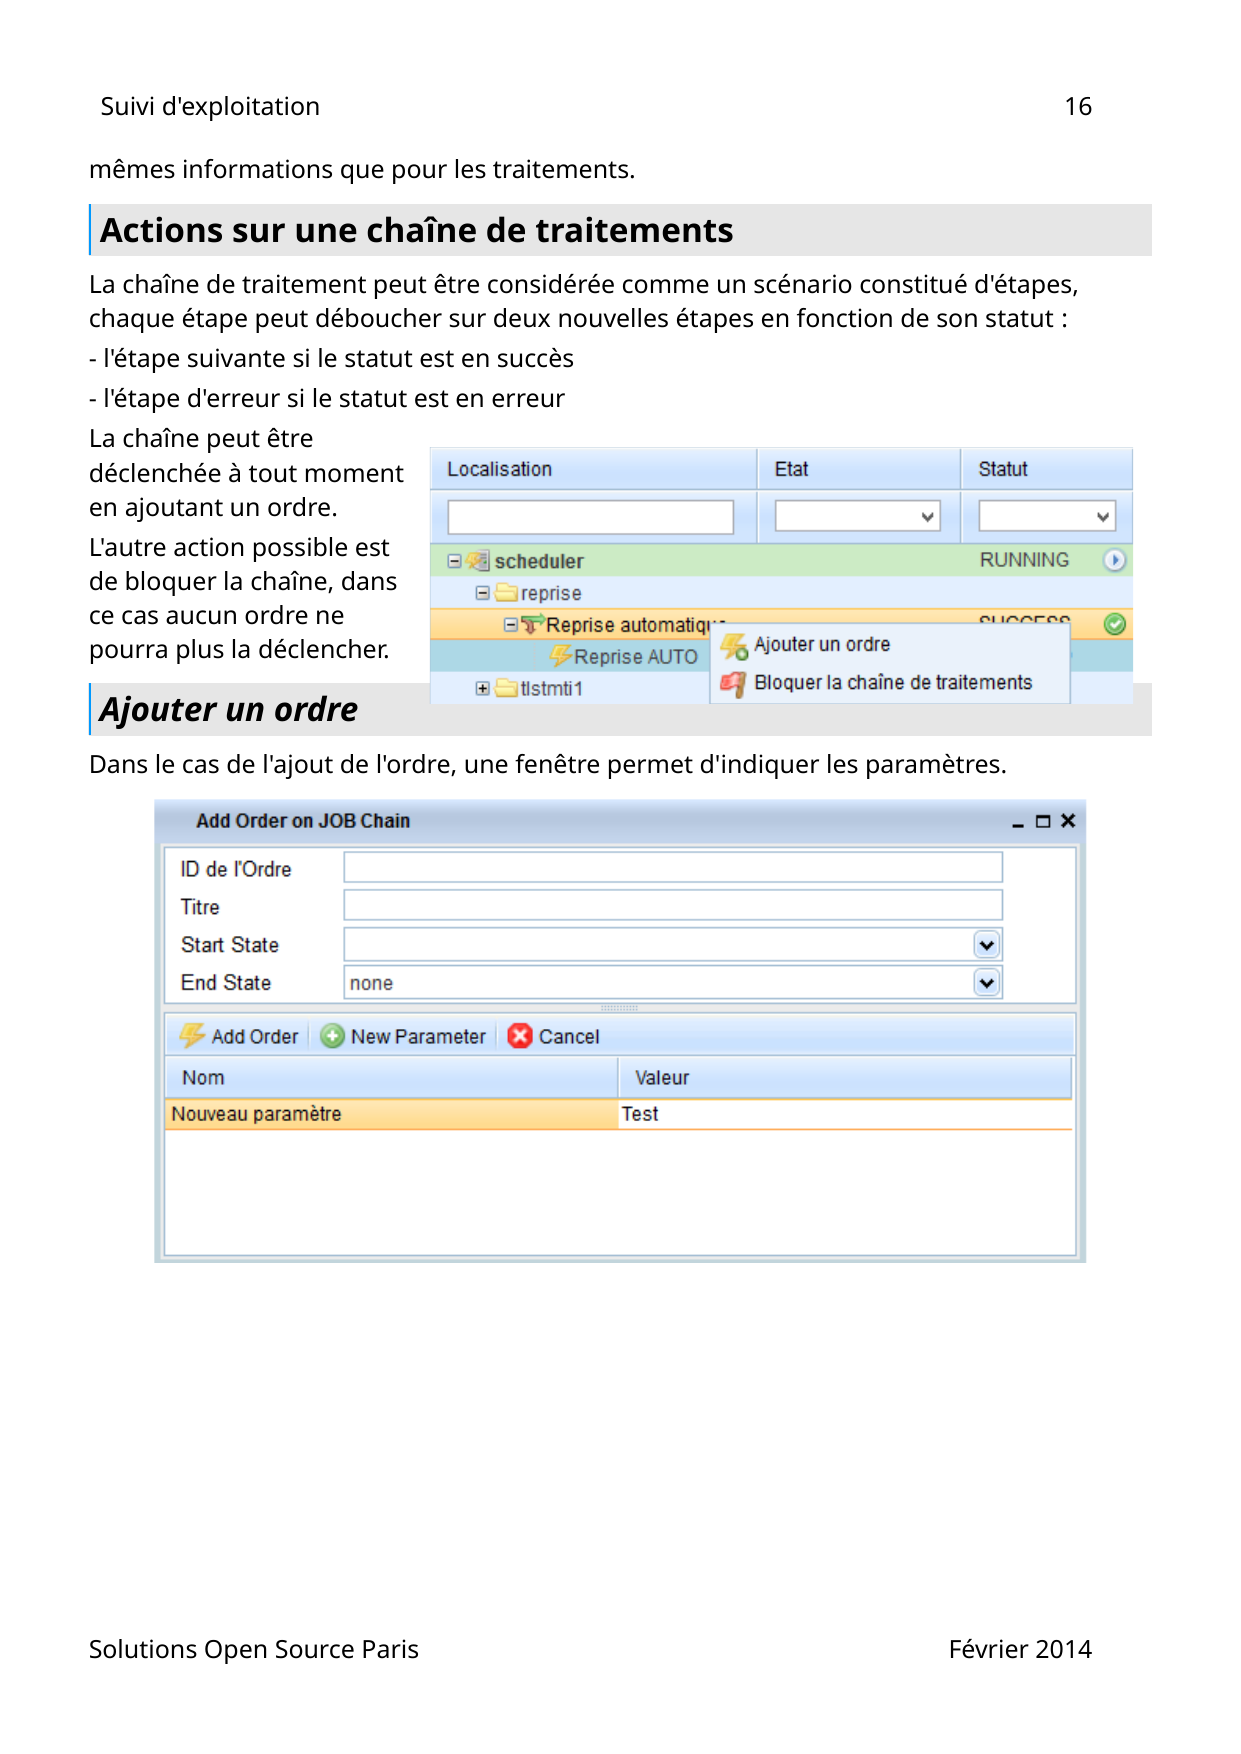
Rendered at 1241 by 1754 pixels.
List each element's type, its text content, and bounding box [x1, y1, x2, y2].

text [1134, 529, 1152, 666]
text - l'étape suivante si le statut est en succès [88, 341, 1152, 375]
text La chaîne peut être déclenchée à tout moment en ajoutant un ordre. [88, 421, 1152, 523]
text L'autre action possible est de bloquer la chaîne, dans ce cas aucun ordre ne pourra plus la déclencher. [88, 529, 429, 666]
subtitle Actions sur une chaîne de traitements [91, 205, 1151, 255]
text Dans le cas de l'ajout de l'ordre, une fenêtre permet d'indiquer les paramètres. [88, 746, 1152, 781]
text mêmes informations que pour les traitements. [88, 152, 1152, 186]
text - l'étape d'erreur si le statut est en erreur [88, 381, 1152, 415]
subtitle Ajouter un ordre [91, 684, 1151, 735]
text La chaîne de traitement peut être considérée comme un scénario constitué d'étapes, chaque étape peut déboucher sur deux nouvelles étapes en fonction de son statut : [88, 267, 1152, 335]
